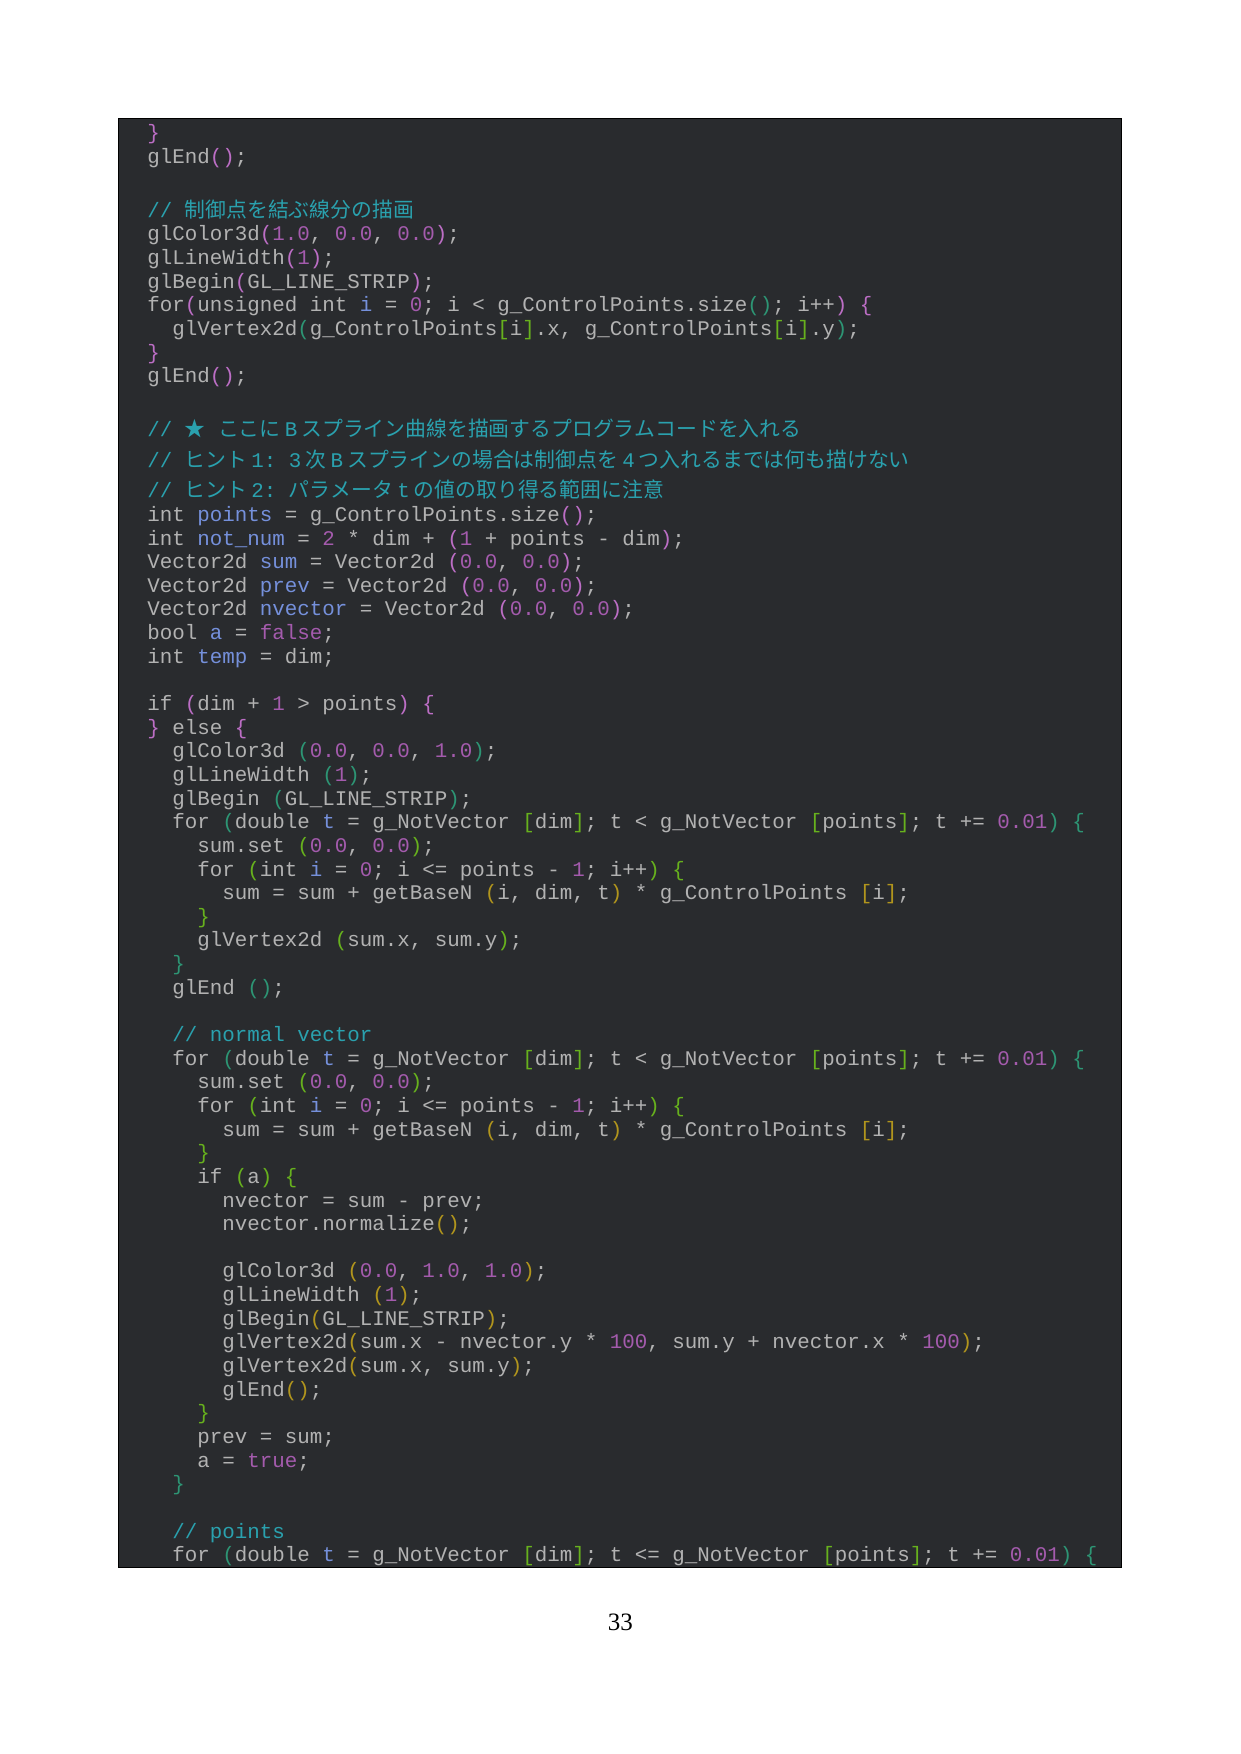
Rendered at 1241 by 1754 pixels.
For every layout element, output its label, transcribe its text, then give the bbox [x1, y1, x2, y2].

text } [119, 1138, 1121, 1162]
text glLineWidth (1); [119, 1280, 1121, 1304]
text for(unsigned int i = 0; i < g_ControlPoints.size(); i++) { [119, 290, 1121, 314]
text glColor3d(1.0, 0.0, 0.0); [119, 219, 1121, 243]
text prev = sum; [119, 1422, 1121, 1446]
text glEnd(); [119, 142, 1121, 165]
text glBegin(GL_LINE_STRIP); [119, 1304, 1121, 1327]
text glLineWidth (1); [119, 760, 1121, 784]
text for (int i = 0; i <= points - 1; i++) { [119, 1091, 1121, 1115]
text // ヒント1: 3次Bスプラインの場合は制御点を4つ入れるまでは何も描けない [119, 439, 1121, 469]
text glBegin (GL_LINE_STRIP); [119, 784, 1121, 807]
text for (double t = g_NotVector [dim]; t < g_NotVector [points]; t += 0.01) { [119, 1044, 1121, 1067]
text for (double t = g_NotVector [dim]; t < g_NotVector [points]; t += 0.01) { [119, 807, 1121, 831]
text glEnd(); [119, 1375, 1121, 1398]
text int points = g_ControlPoints.size(); [119, 500, 1121, 523]
text bool a = false; [119, 618, 1121, 642]
text } else { [119, 713, 1121, 736]
text // 制御点を結ぶ線分の描画 [119, 189, 1121, 219]
text } [119, 949, 1121, 973]
text if (a) { [119, 1162, 1121, 1186]
text for (int i = 0; i <= points - 1; i++) { [119, 854, 1121, 878]
text } [119, 1398, 1121, 1422]
text Vector2d sum = Vector2d (0.0, 0.0); [119, 547, 1121, 571]
text // normal vector [119, 1020, 1121, 1044]
text nvector.normalize(); [119, 1209, 1121, 1233]
text glEnd(); [119, 361, 1121, 385]
text sum = sum + getBaseN (i, dim, t) * g_ControlPoints [i]; [119, 878, 1121, 902]
text glVertex2d(sum.x - nvector.y * 100, sum.y + nvector.x * 100); [119, 1327, 1121, 1351]
text // points [119, 1517, 1121, 1540]
text Vector2d prev = Vector2d (0.0, 0.0); [119, 571, 1121, 594]
text int temp = dim; [119, 642, 1121, 665]
text a = true; [119, 1446, 1121, 1469]
text glVertex2d(sum.x, sum.y); [119, 1351, 1121, 1375]
text nvector = sum - prev; [119, 1186, 1121, 1209]
text int not_num = 2 * dim + (1 + points - dim); [119, 523, 1121, 547]
text sum.set (0.0, 0.0); [119, 831, 1121, 854]
text glColor3d (0.0, 0.0, 1.0); [119, 736, 1121, 760]
text glVertex2d(g_ControlPoints[i].x, g_ControlPoints[i].y); [119, 314, 1121, 338]
text for (double t = g_NotVector [dim]; t <= g_NotVector [points]; t += 0.01) { [119, 1540, 1121, 1567]
text Vector2d nvector = Vector2d (0.0, 0.0); [119, 594, 1121, 618]
text glBegin(GL_LINE_STRIP); [119, 267, 1121, 290]
text } [119, 338, 1121, 361]
text glEnd (); [119, 973, 1121, 996]
text glVertex2d (sum.x, sum.y); [119, 926, 1121, 949]
text if (dim + 1 > points) { [119, 689, 1121, 713]
text // ヒント2: パラメータtの値の取り得る範囲に注意 [119, 469, 1121, 500]
text } [119, 902, 1121, 926]
text sum = sum + getBaseN (i, dim, t) * g_ControlPoints [i]; [119, 1115, 1121, 1138]
text sum.set (0.0, 0.0); [119, 1067, 1121, 1091]
text } [119, 1469, 1121, 1493]
text glColor3d (0.0, 1.0, 1.0); [119, 1257, 1121, 1280]
text // ★ ここにBスプライン曲線を描画するプログラムコードを入れる [119, 409, 1121, 439]
text glLineWidth(1); [119, 243, 1121, 267]
text } [119, 119, 1121, 142]
